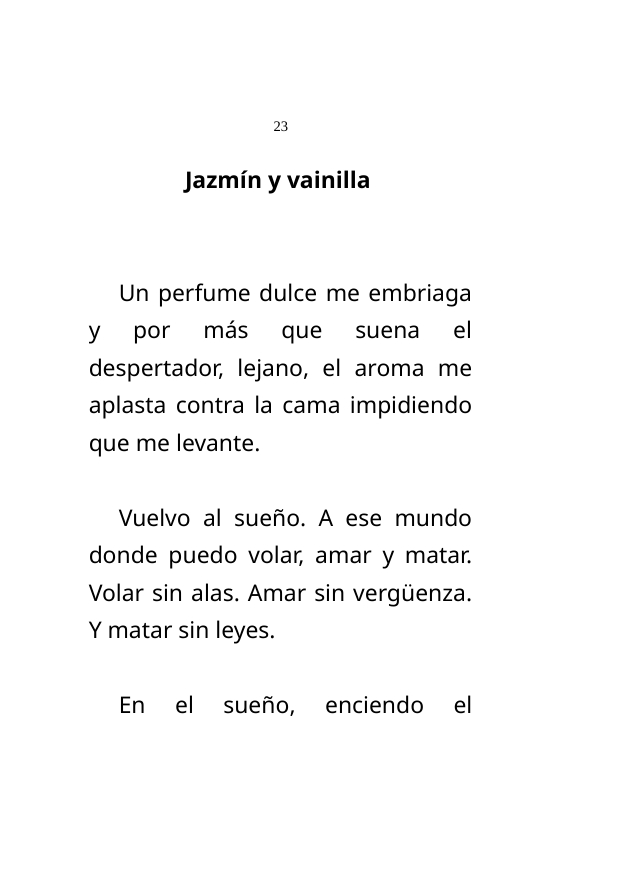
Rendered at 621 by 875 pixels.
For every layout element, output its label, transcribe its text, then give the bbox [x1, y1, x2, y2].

text Vuelvo al sueño. A ese mundo donde puedo volar, amar y matar. Volar sin alas. Amar sin vergüenza. Y matar sin leyes. [88, 502, 472, 646]
text Jazmín y vainilla [88, 164, 472, 196]
text En el sueño, enciendo el [88, 689, 472, 721]
text Un perfume dulce me embriaga y por más que suena el despertador, lejano, el aroma me aplasta contra la cama impidiendo que me levante. [88, 277, 472, 458]
